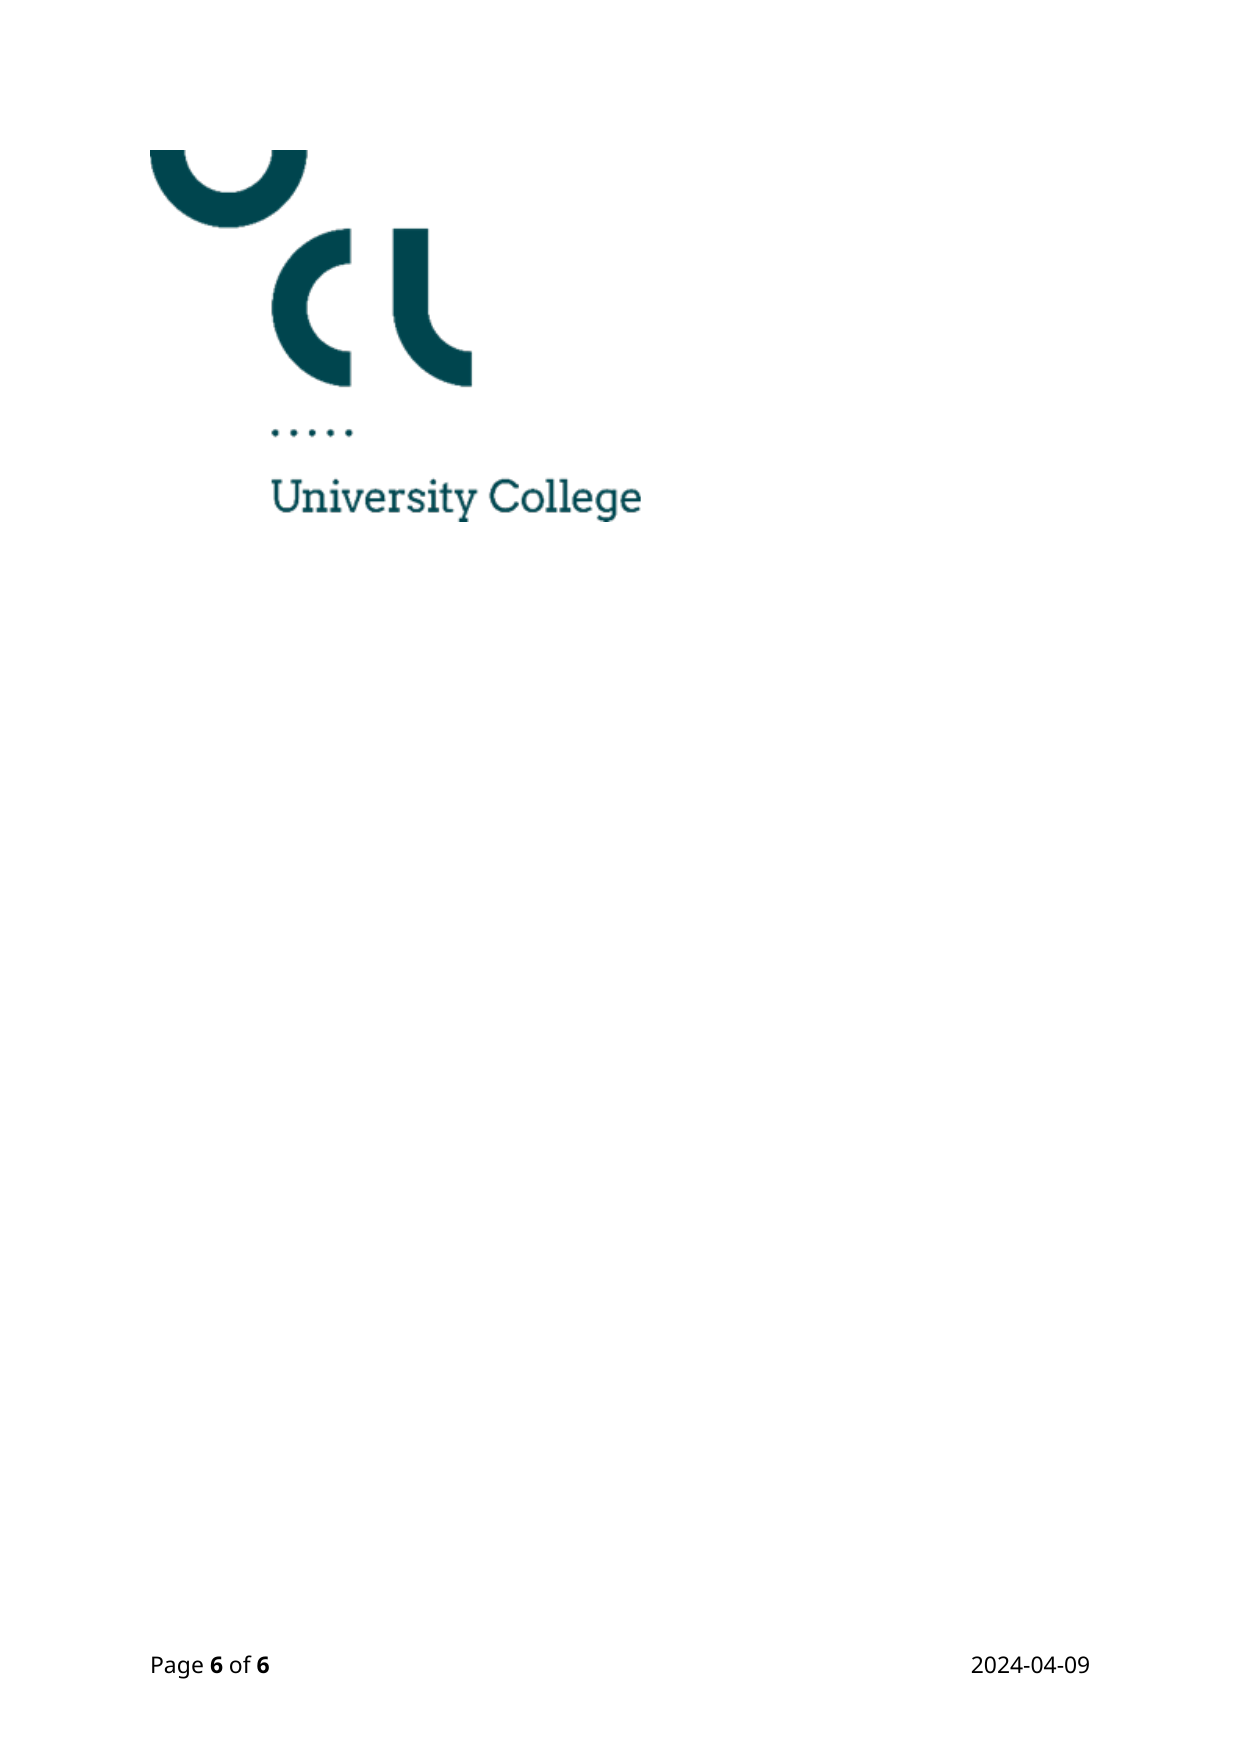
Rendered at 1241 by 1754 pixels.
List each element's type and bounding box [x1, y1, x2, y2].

picture [150, 150, 641, 522]
